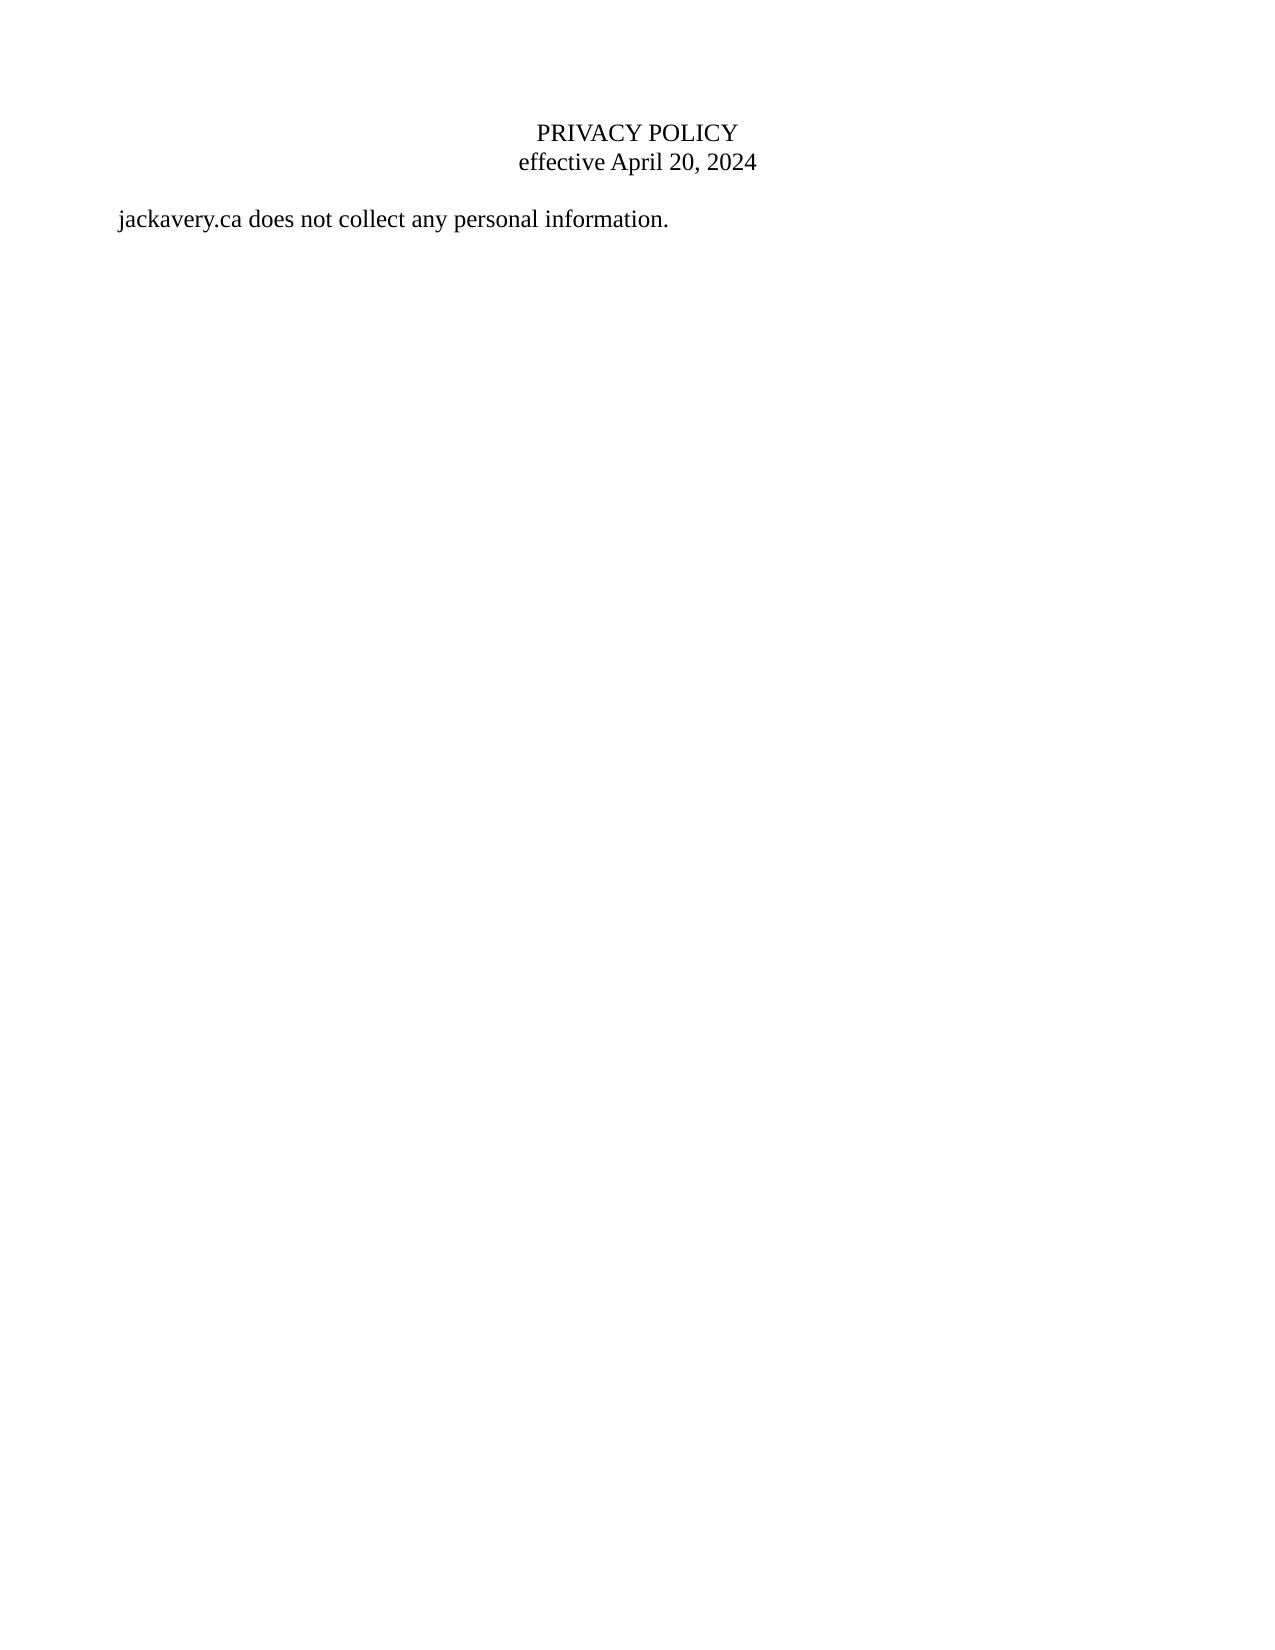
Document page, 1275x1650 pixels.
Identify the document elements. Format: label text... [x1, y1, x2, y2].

text effective April 20, 2024 [118, 147, 1157, 176]
text jackavery.ca does not collect any personal information. [118, 204, 1157, 233]
text PRIVACY POLICY [118, 118, 1157, 147]
